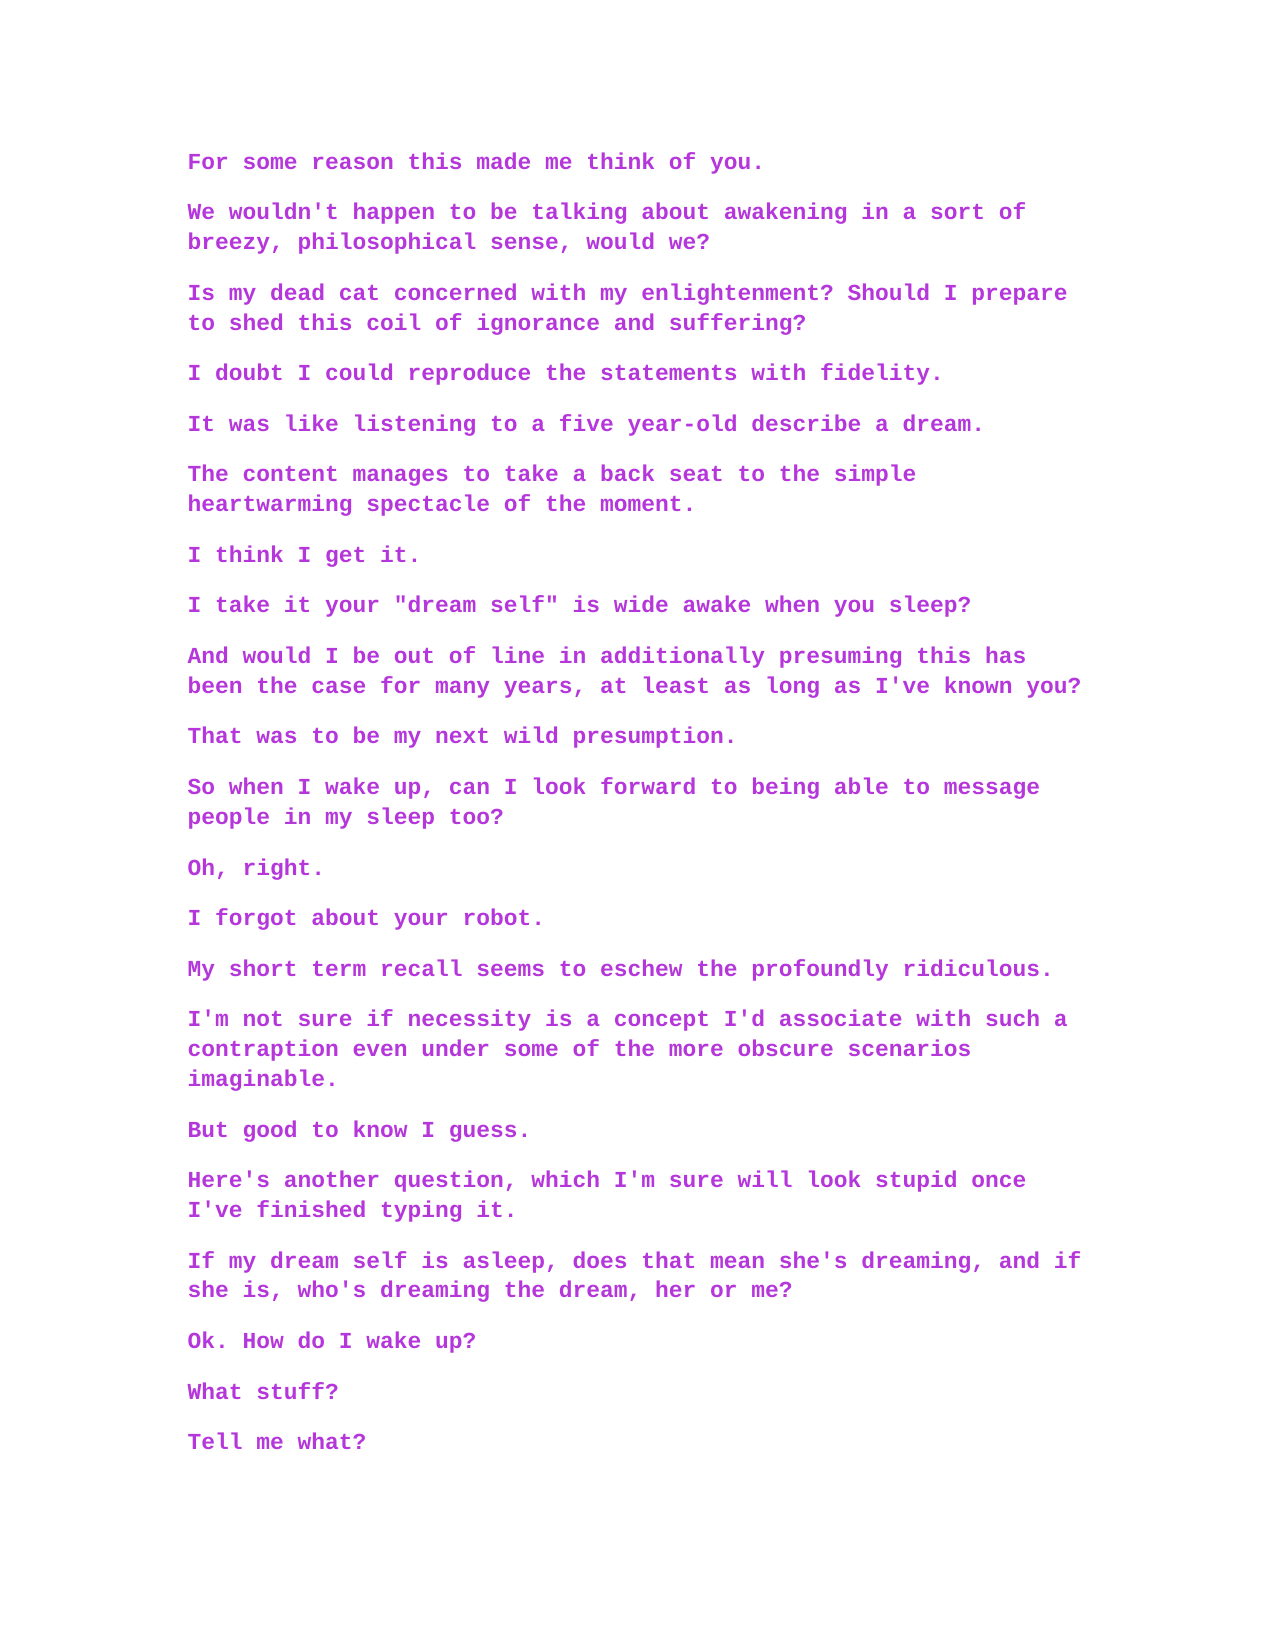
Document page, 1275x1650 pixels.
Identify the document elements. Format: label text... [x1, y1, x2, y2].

text So when I wake up, can I look forward to being able to message people in my sleep too? [187, 775, 1087, 831]
text I take it your "dream self" is wide awake when you sleep? [187, 594, 1087, 620]
text If my dream self is asleep, does that mean she's dreaming, and if she is, who's dreaming the dream, her or me? [187, 1249, 1087, 1305]
text And would I be out of line in additionally presuming this has been the case for many years, at least as long as I've known you? [187, 644, 1087, 700]
text We wouldn't happen to be talking about awakening in a sort of breezy, philosophical sense, would we? [187, 201, 1087, 256]
text But good to know I guess. [187, 1118, 1087, 1144]
text I think I get it. [187, 543, 1087, 569]
text It was like listening to a five year-old describe a dream. [187, 412, 1087, 438]
text I forgot about your robot. [187, 906, 1087, 932]
text Here's another question, which I'm sure will look stupid once I've finished typing it. [187, 1168, 1087, 1224]
text My short term recall seems to eschew the profoundly ridiculous. [187, 957, 1087, 983]
text I'm not sure if necessity is a concept I'd associate with such a contraption even under some of the more obscure scenarios imaginable. [187, 1008, 1087, 1093]
text Ok. How do I wake up? [187, 1329, 1087, 1355]
text What stuff? [187, 1380, 1087, 1406]
text That was to be my next wild presumption. [187, 725, 1087, 751]
text Oh, right. [187, 856, 1087, 882]
text The content manages to take a back seat to the simple heartwarming spectacle of the moment. [187, 463, 1087, 518]
text I doubt I could reproduce the statements with fidelity. [187, 361, 1087, 387]
text Tell me what? [187, 1431, 1087, 1457]
text Is my dead cat concerned with my enlightenment? Should I prepare to shed this coil of ignorance and suffering? [187, 281, 1087, 337]
text For some reason this made me think of you. [187, 150, 1087, 176]
